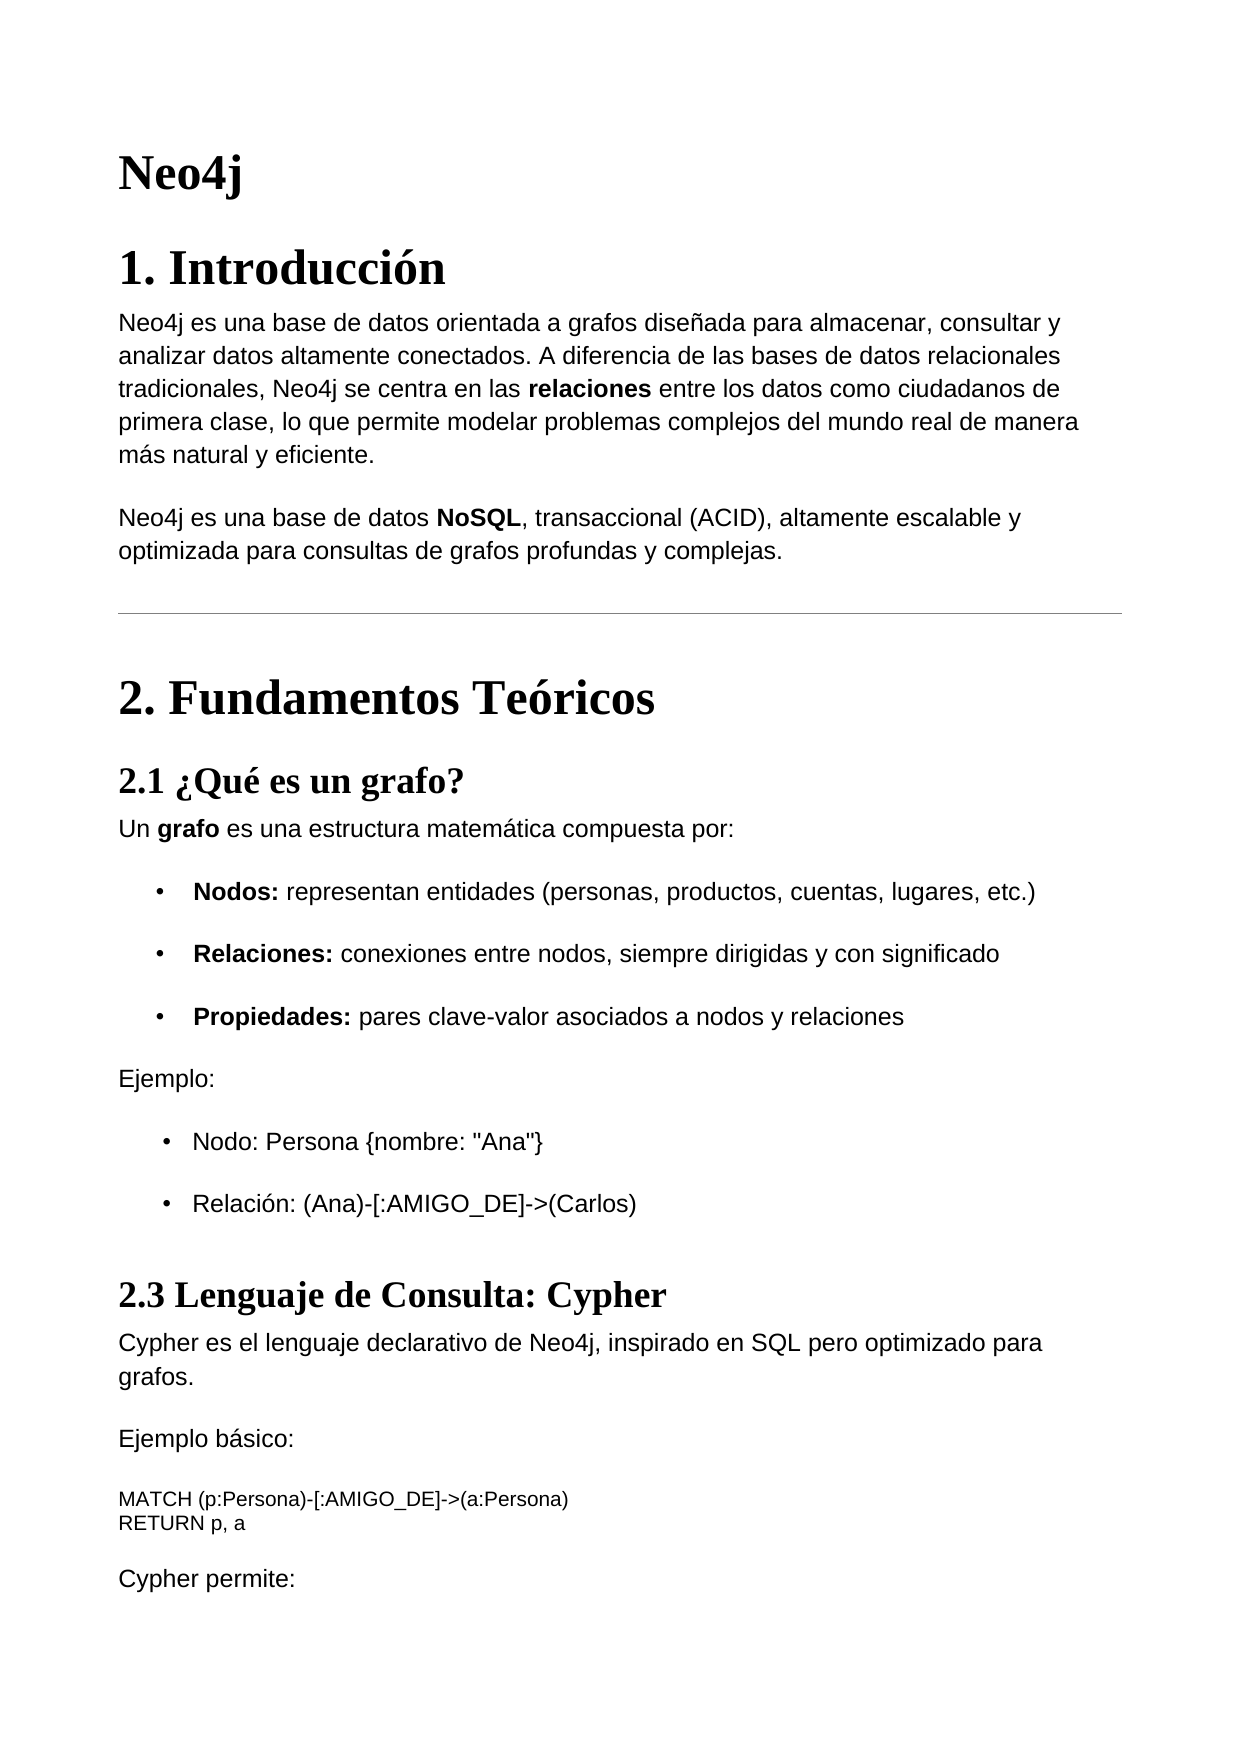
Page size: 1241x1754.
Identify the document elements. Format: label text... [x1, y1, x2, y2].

text Ejemplo: [118, 1064, 1122, 1093]
text Neo4j es una base de datos orientada a grafos diseñada para almacenar, consultar y analizar datos altamente conectados. A diferencia de las bases de datos relacionales tradicionales, Neo4j se centra en las relaciones entre los datos como ciudadanos de primera clase, lo que permite modelar problemas complejos del mundo real de manera más natural y eficiente. [118, 308, 1122, 469]
subtitle 2. Fundamentos Teóricos [118, 667, 1122, 725]
text MATCH (p:Persona)-[:AMIGO_DE]->(a:Persona) [118, 1486, 1122, 1510]
list Relación: (Ana)-[:AMIGO_DE]->(Carlos) [162, 1189, 1122, 1218]
subtitle Neo4j [118, 143, 1122, 201]
subtitle 2.1 ¿Qué es un grafo? [118, 758, 1122, 801]
subtitle 2.3 Lenguaje de Consulta: Cypher [118, 1273, 1122, 1316]
subtitle 1. Introducción [118, 238, 1122, 296]
text Un grafo es una estructura matemática compuesta por: [118, 814, 1122, 843]
list Propiedades: pares clave-valor asociados a nodos y relaciones [156, 1002, 1122, 1031]
list Relaciones: conexiones entre nodos, siempre dirigidas y con significado [156, 939, 1122, 968]
text Cypher permite: [118, 1564, 1122, 1593]
text Cypher es el lenguaje declarativo de Neo4j, inspirado en SQL pero optimizado para grafos. [118, 1328, 1122, 1390]
text RETURN p, a [118, 1510, 1122, 1534]
list Nodo: Persona {nombre: "Ana"} [162, 1127, 1122, 1156]
list Nodos: representan entidades (personas, productos, cuentas, lugares, etc.) [156, 876, 1122, 905]
text Neo4j es una base de datos NoSQL, transaccional (ACID), altamente escalable y optimizada para consultas de grafos profundas y complejas. [118, 503, 1122, 564]
text Ejemplo básico: [118, 1424, 1122, 1453]
